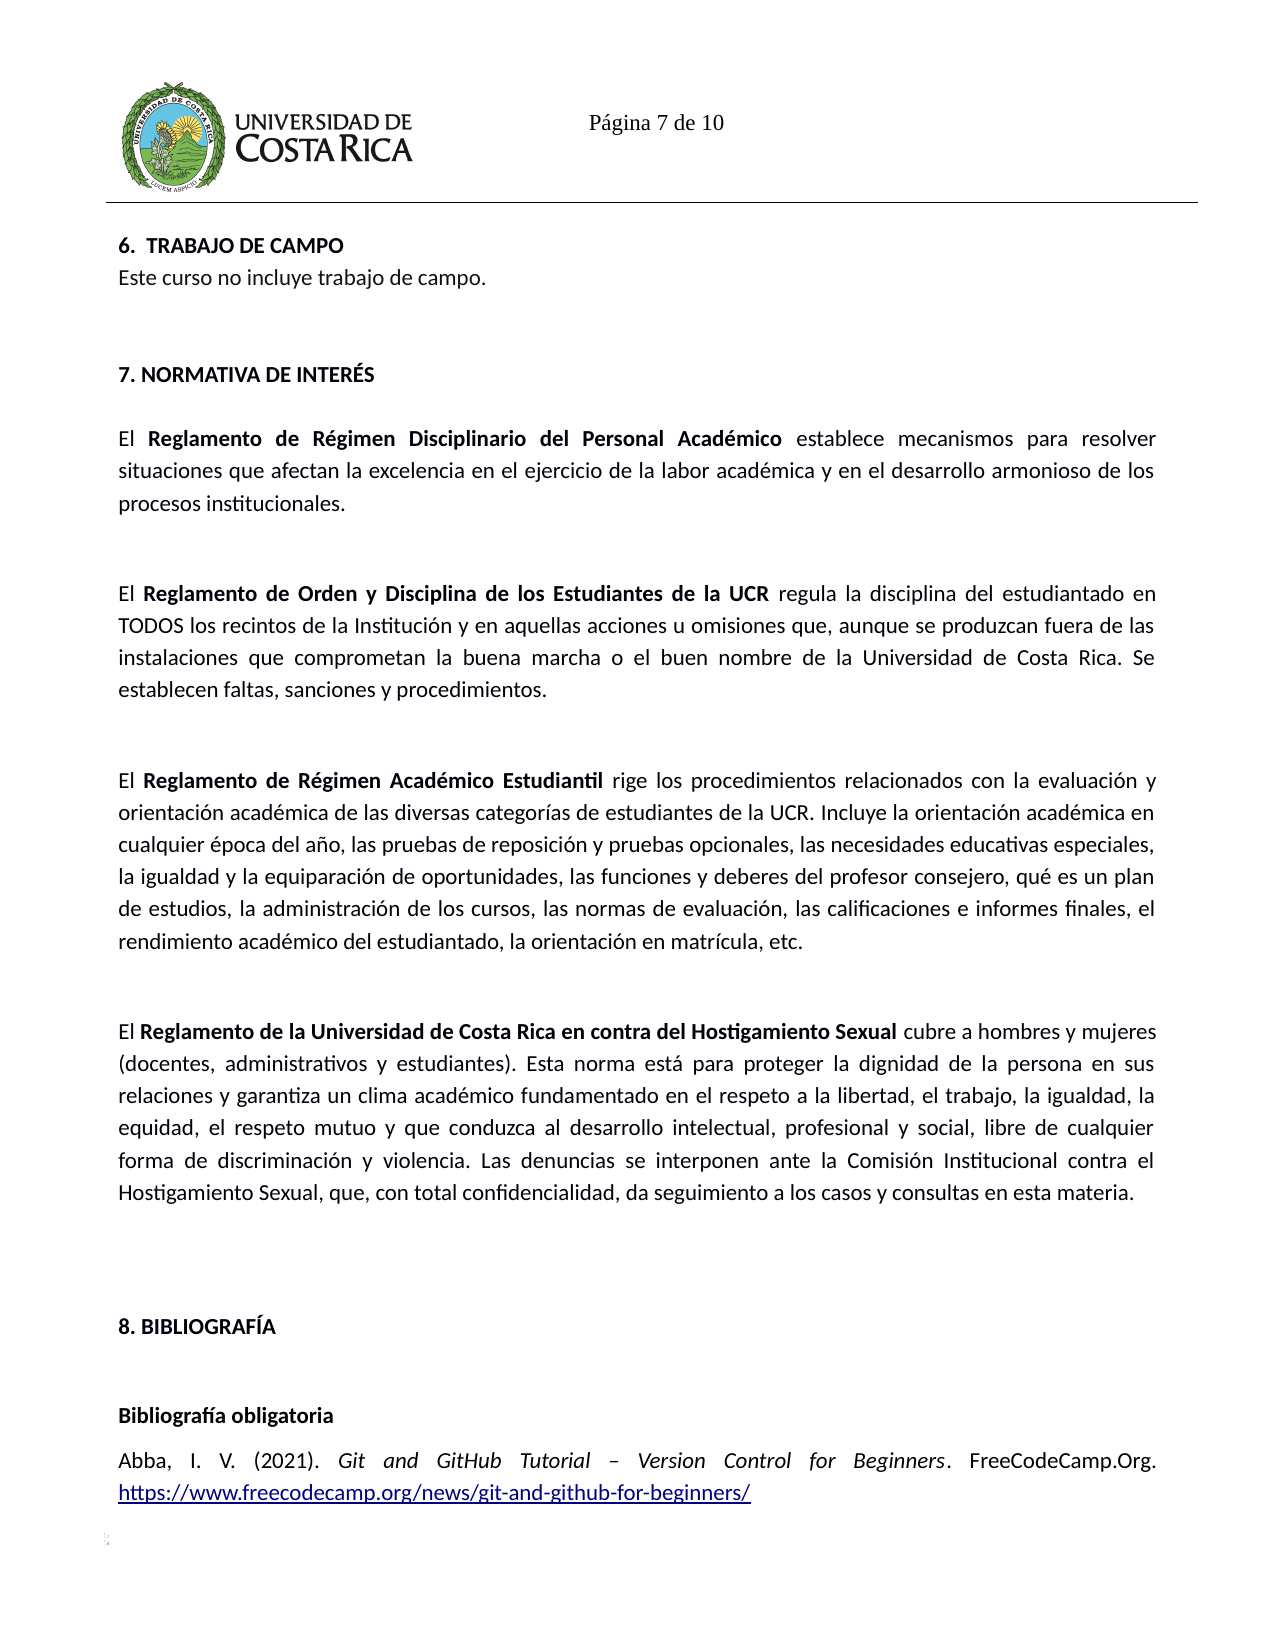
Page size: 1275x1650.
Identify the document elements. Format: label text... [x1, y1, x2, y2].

text 7. NORMATIVA DE INTERÉS [118, 360, 1157, 388]
text El Reglamento de Orden y Disciplina de los Estudiantes de la UCR regula la disciplina del estudiantado en TODOS los recintos de la Institución y en aquellas acciones u omisiones que, aunque se produzcan fuera de las instalaciones que comprometan la buena marcha o el buen nombre de la Universidad de Costa Rica. Se establecen faltas, sanciones y procedimientos. [118, 579, 1157, 704]
picture [103, 1525, 110, 1553]
text 6. TRABAJO DE CAMPO [118, 231, 1157, 259]
picture [118, 76, 417, 197]
text El Reglamento de Régimen Académico Estudiantil rige los procedimientos relacionados con la evaluación y orientación académica de las diversas categorías de estudiantes de la UCR. Incluye la orientación académica en cualquier época del año, las pruebas de reposición y pruebas opcionales, las necesidades educativas especiales, la igualdad y la equiparación de oportunidades, las funciones y deberes del profesor consejero, qué es un plan de estudios, la administración de los cursos, las normas de evaluación, las calificaciones e informes finales, el rendimiento académico del estudiantado, la orientación en matrícula, etc. [118, 766, 1157, 955]
text 8. BIBLIOGRAFÍA [118, 1312, 1157, 1340]
text Abba, I. V. (2021). Git and GitHub Tutorial – Version Control for Beginners. FreeCodeCamp.Org. https://www.freecodecamp.org/news/git-and-github-for-beginners/ [118, 1446, 1157, 1506]
text El Reglamento de la Universidad de Costa Rica en contra del Hostigamiento Sexual cubre a hombres y mujeres (docentes, administrativos y estudiantes). Esta norma está para proteger la dignidad de la persona en sus relaciones y garantiza un clima académico fundamentado en el respeto a la libertad, el trabajo, la igualdad, la equidad, el respeto mutuo y que conduzca al desarrollo intelectual, profesional y social, libre de cualquier forma de discriminación y violencia. Las denuncias se interponen ante la Comisión Institucional contra el Hostigamiento Sexual, que, con total confidencialidad, da seguimiento a los casos y consultas en esta materia. [118, 1017, 1157, 1206]
text Bibliografía obligatoria [118, 1401, 1157, 1429]
text Este curso no incluye trabajo de campo. [118, 263, 1157, 292]
text El Reglamento de Régimen Disciplinario del Personal Académico establece mecanismos para resolver situaciones que afectan la excelencia en el ejercicio de la labor académica y en el desarrollo armonioso de los procesos institucionales. [118, 424, 1157, 517]
